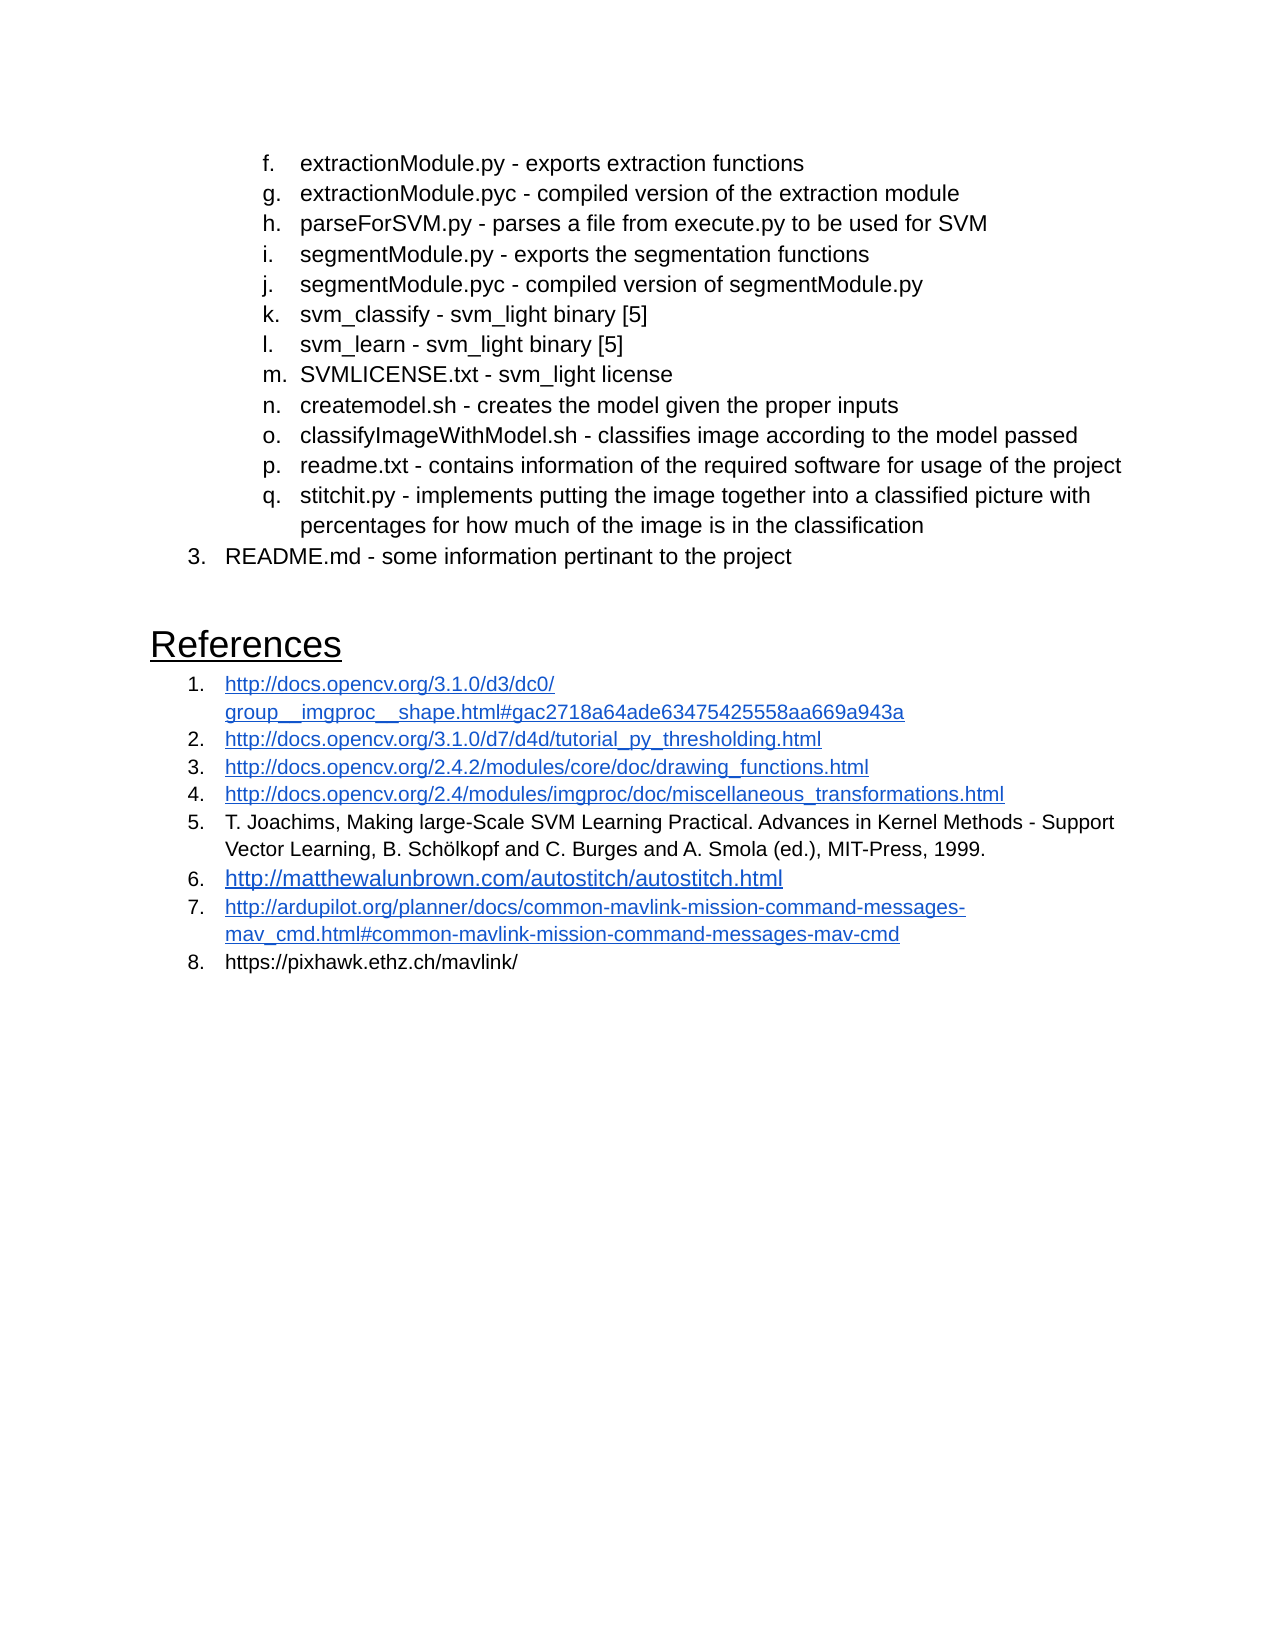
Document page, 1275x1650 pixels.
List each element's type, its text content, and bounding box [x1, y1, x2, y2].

list createmodel.sh - creates the model given the proper inputs [262, 392, 1125, 418]
list readme.txt - contains information of the required software for usage of the project [262, 452, 1125, 478]
list classifyImageWithModel.sh - classifies image according to the model passed [262, 422, 1125, 448]
list segmentModule.py - exports the segmentation functions [262, 241, 1125, 267]
list parseForSVM.py - parses a file from execute.py to be used for SVM [262, 210, 1125, 237]
list http://matthewalunbrown.com/autostitch/autostitch.html [187, 864, 1125, 891]
list http://docs.opencv.org/2.4.2/modules/core/doc/drawing_functions.html [187, 754, 1125, 778]
list http://ardupilot.org/planner/docs/common-mavlink-mission-command-messages-mav_cmd.html#common-mavlink-mission-command-messages-mav-cmd [187, 895, 1125, 946]
list stitchit.py - implements putting the image together into a classified picture with percentages for how much of the image is in the classification [262, 482, 1125, 539]
list T. Joachims, Making large-Scale SVM Learning Practical. Advances in Kernel Methods - Support Vector Learning, B. Schölkopf and C. Burges and A. Smola (ed.), MIT-Press, 1999. [187, 809, 1125, 861]
list extractionModule.py - exports extraction functions [262, 150, 1125, 176]
list http://docs.opencv.org/3.1.0/d7/d4d/tutorial_py_thresholding.html [187, 727, 1125, 751]
text References [150, 622, 1125, 666]
list SVMLICENSE.txt - svm_light license [262, 361, 1125, 388]
list segmentModule.pyc - compiled version of segmentModule.py [262, 271, 1125, 297]
list http://docs.opencv.org/2.4/modules/imgproc/doc/miscellaneous_transformations.html [187, 782, 1125, 806]
list http://docs.opencv.org/3.1.0/d3/dc0/group__imgproc__shape.html#gac2718a64ade63475425558aa669a943a [187, 672, 1125, 723]
list svm_learn - svm_light binary [5] [262, 331, 1125, 358]
list svm_classify - svm_light binary [5] [262, 301, 1125, 327]
list extractionModule.pyc - compiled version of the extraction module [262, 180, 1125, 207]
list https://pixhawk.ethz.ch/mavlink/ [187, 950, 1125, 974]
list README.md - some information pertinant to the project [187, 543, 1125, 569]
